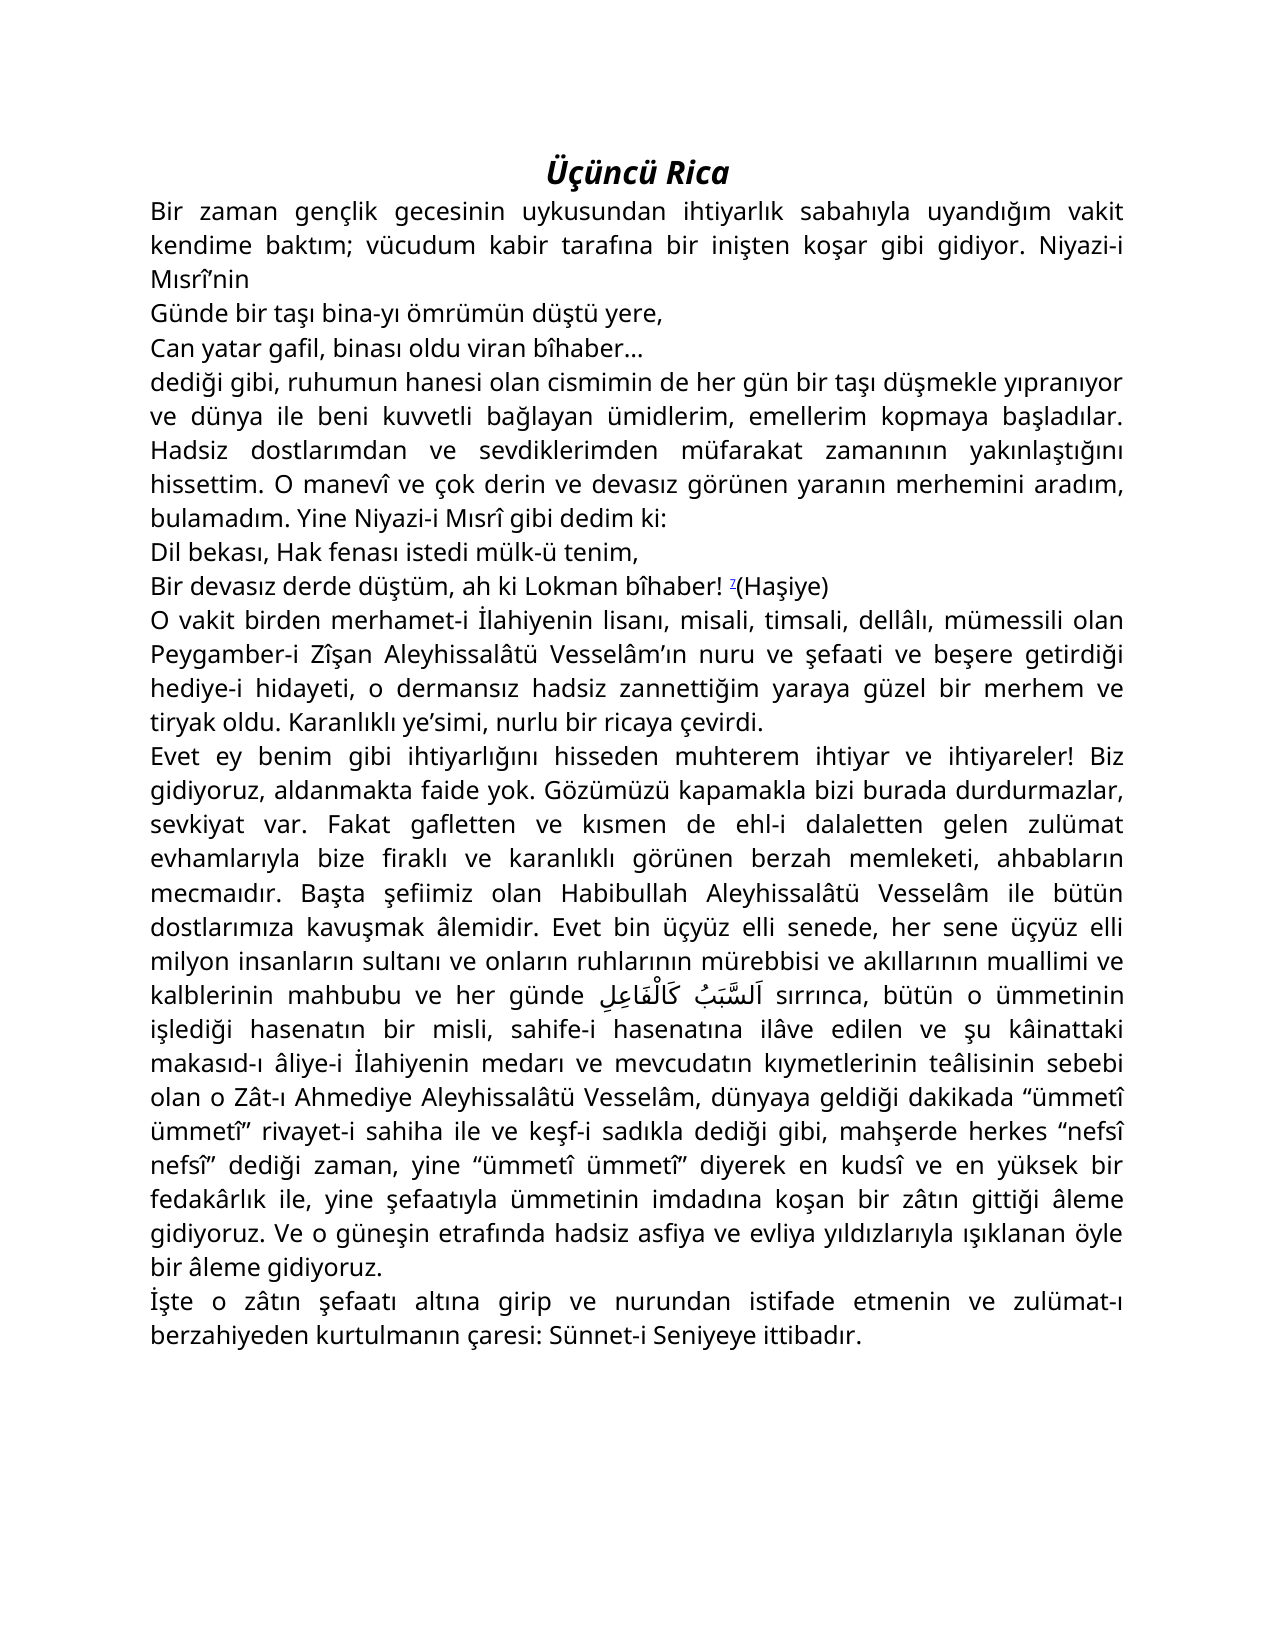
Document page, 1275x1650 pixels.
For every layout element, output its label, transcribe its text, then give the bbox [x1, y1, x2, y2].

text Evet ey benim gibi ihtiyarlığını hisseden muhterem ihtiyar ve ihtiyareler! Biz gidiyoruz, aldanmakta faide yok. Gözümüzü kapamakla bizi burada durdurmazlar, sevkiyat var. Fakat gafletten ve kısmen de ehl-i dalaletten gelen zulümat evhamlarıyla bize firaklı ve karanlıklı görünen berzah memleketi, ahbabların mecmaıdır. Başta şefiimiz olan Habibullah Aleyhissalâtü Vesselâm ile bütün dostlarımıza kavuşmak âlemidir. Evet bin üçyüz elli senede, her sene üçyüz elli milyon insanların sultanı ve onların ruhlarının mürebbisi ve akıllarının muallimi ve kalblerinin mahbubu ve her günde اَلسَّبَبُ كَالْفَاعِلِ sırrınca, bütün o ümmetinin işlediği hasenatın bir misli, sahife-i hasenatına ilâve edilen ve şu kâinattaki makasıd-ı âliye-i İlahiyenin medarı ve mevcudatın kıymetlerinin teâlisinin sebebi olan o Zât-ı Ahmediye Aleyhissalâtü Vesselâm, dünyaya geldiği dakikada “ümmetî ümmetî” rivayet-i sahiha ile ve keşf-i sadıkla dediği gibi, mahşerde herkes “nefsî nefsî” dediği zaman, yine “ümmetî ümmetî” diyerek en kudsî ve en yüksek bir fedakârlık ile, yine şefaatıyla ümmetinin imdadına koşan bir zâtın gittiği âleme gidiyoruz. Ve o güneşin etrafında hadsiz asfiya ve evliya yıldızlarıyla ışıklanan öyle bir âleme gidiyoruz. [150, 739, 1125, 1284]
text İşte o zâtın şefaatı altına girip ve nurundan istifade etmenin ve zulümat-ı berzahiyeden kurtulmanın çaresi: Sünnet-i Seniyeye ittibadır. [150, 1284, 1125, 1352]
text dediği gibi, ruhumun hanesi olan cismimin de her gün bir taşı düşmekle yıpranıyor ve dünya ile beni kuvvetli bağlayan ümidlerim, emellerim kopmaya başladılar. Hadsiz dostlarımdan ve sevdiklerimden müfarakat zamanının yakınlaştığını hissettim. O manevî ve çok derin ve devasız görünen yaranın merhemini aradım, bulamadım. Yine Niyazi-i Mısrî gibi dedim ki: [150, 364, 1125, 534]
text Dil bekası, Hak fenası istedi mülk-ü tenim, [150, 534, 1125, 569]
text Bir devasız derde düştüm, ah ki Lokman bîhaber! 7(Haşiye) [150, 569, 1125, 603]
text Can yatar gafil, binası oldu viran bîhaber… [150, 330, 1125, 364]
text Bir zaman gençlik gecesinin uykusundan ihtiyarlık sabahıyla uyandığım vakit kendime baktım; vücudum kabir tarafına bir inişten koşar gibi gidiyor. Niyazi-i Mısrî’nin [150, 194, 1125, 296]
text O vakit birden merhamet-i İlahiyenin lisanı, misali, timsali, dellâlı, mümessili olan Peygamber-i Zîşan Aleyhissalâtü Vesselâm’ın nuru ve şefaati ve beşere getirdiği hediye-i hidayeti, o dermansız hadsiz zannettiğim yaraya güzel bir merhem ve tiryak oldu. Karanlıklı ye’simi, nurlu bir ricaya çevirdi. [150, 603, 1125, 739]
text Günde bir taşı bina-yı ömrümün düştü yere, [150, 296, 1125, 330]
subtitle Üçüncü Rica [150, 150, 1125, 194]
